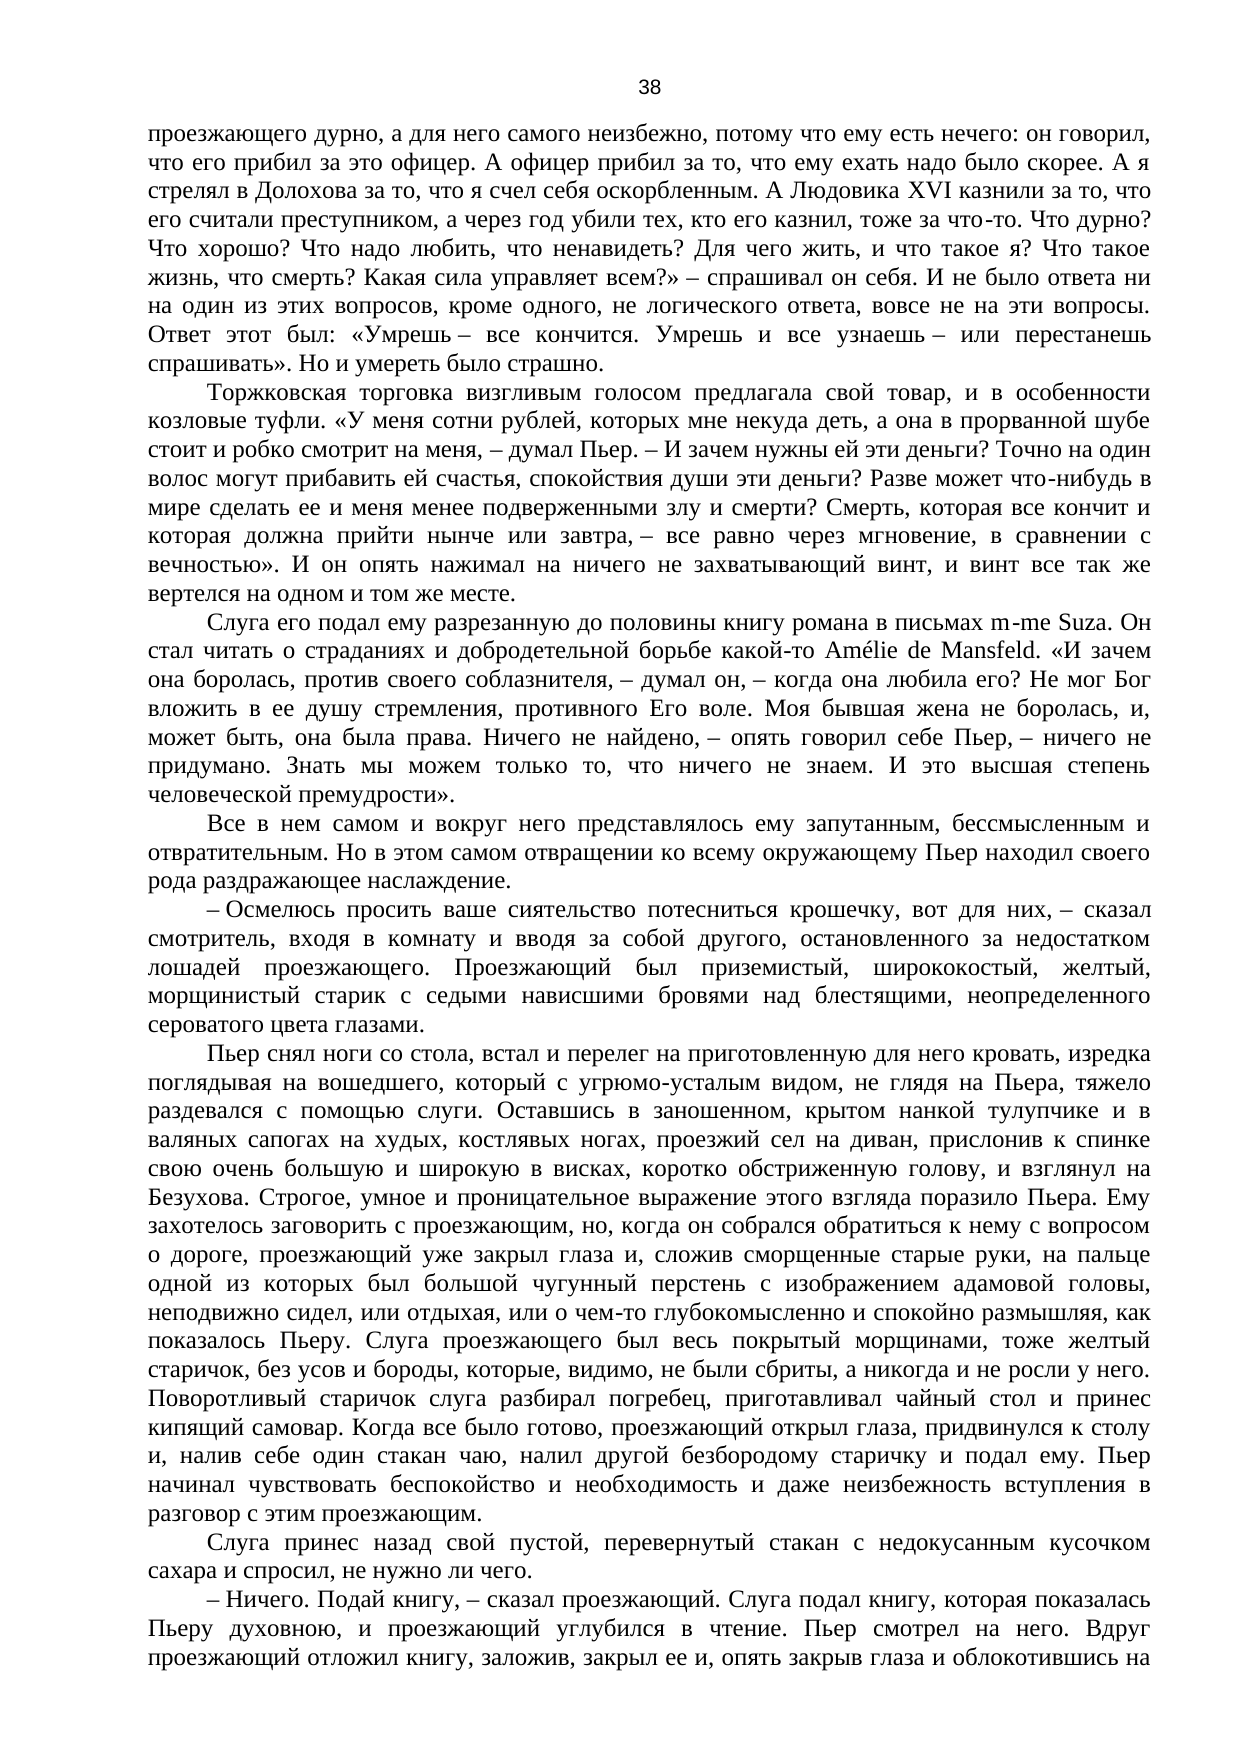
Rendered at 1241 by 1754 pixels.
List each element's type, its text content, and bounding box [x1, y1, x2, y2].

text – Осмелюсь просить ваше сиятельство потесниться крошечку, вот для них, – сказал смотритель, входя в комнату и вводя за собой другого, остановленного за недостатком лошадей проезжающего. Проезжающий был приземистый, ширококостый, желтый, морщинистый старик с седыми нависшими бровями над блестящими, неопределенного сероватого цвета глазами. [148, 894, 1152, 1038]
text Слуга принес назад свой пустой, перевернутый стакан с недокусанным кусочком сахара и спросил, не нужно ли чего. [148, 1527, 1152, 1584]
text Слуга его подал ему разрезанную до половины книгу романа в письмах m‑me Suza. Он стал читать о страданиях и добродетельной борьбе какой‑то Amélie de Mansfeld. «И зачем она боролась, против своего соблазнителя, – думал он, – когда она любила его? Не мог Бог вложить в ее душу стремления, противного Его воле. Моя бывшая жена не боролась, и, может быть, она была права. Ничего не найдено, – опять говорил себе Пьер, – ничего не придумано. Знать мы можем только то, что ничего не знаем. И это высшая степень человеческой премудрости». [148, 607, 1152, 808]
text Торжковская торговка визгливым голосом предлагала свой товар, и в особенности козловые туфли. «У меня сотни рублей, которых мне некуда деть, а она в прорванной шубе стоит и робко смотрит на меня, – думал Пьер. – И зачем нужны ей эти деньги? Точно на один волос могут прибавить ей счастья, спокойствия души эти деньги? Разве может что‑нибудь в мире сделать ее и меня менее подверженными злу и смерти? Смерть, которая все кончит и которая должна прийти нынче или завтра, – все равно через мгновение, в сравнении с вечностью». И он опять нажимал на ничего не захватывающий винт, и винт все так же вертелся на одном и том же месте. [148, 377, 1152, 607]
text проезжающего дурно, а для него самого неизбежно, потому что ему есть нечего: он говорил, что его прибил за это офицер. А офицер прибил за то, что ему ехать надо было скорее. А я стрелял в Долохова за то, что я счел себя оскорбленным. А Людовика XVI казнили за то, что его считали преступником, а через год убили тех, кто его казнил, тоже за что‑то. Что дурно? Что хорошо? Что надо любить, что ненавидеть? Для чего жить, и что такое я? Что такое жизнь, что смерть? Какая сила управляет всем?» – спрашивал он себя. И не было ответа ни на один из этих вопросов, кроме одного, не логического ответа, вовсе не на эти вопросы. Ответ этот был: «Умрешь – все кончится. Умрешь и все узнаешь – или перестанешь спрашивать». Но и умереть было страшно. [148, 118, 1152, 377]
text Все в нем самом и вокруг него представлялось ему запутанным, бессмысленным и отвратительным. Но в этом самом отвращении ко всему окружающему Пьер находил своего рода раздражающее наслаждение. [148, 808, 1152, 894]
text Пьер снял ноги со стола, встал и перелег на приготовленную для него кровать, изредка поглядывая на вошедшего, который с угрюмо‑усталым видом, не глядя на Пьера, тяжело раздевался с помощью слуги. Оставшись в заношенном, крытом нанкой тулупчике и в валяных сапогах на худых, костлявых ногах, проезжий сел на диван, прислонив к спинке свою очень большую и широкую в висках, коротко обстриженную голову, и взглянул на Безухова. Строгое, умное и проницательное выражение этого взгляда поразило Пьера. Ему захотелось заговорить с проезжающим, но, когда он собрался обратиться к нему с вопросом о дороге, проезжающий уже закрыл глаза и, сложив сморщенные старые руки, на пальце одной из которых был большой чугунный перстень с изображением адамовой головы, неподвижно сидел, или отдыхая, или о чем‑то глубокомысленно и спокойно размышляя, как показалось Пьеру. Слуга проезжающего был весь покрытый морщинами, тоже желтый старичок, без усов и бороды, которые, видимо, не были сбриты, а никогда и не росли у него. Поворотливый старичок слуга разбирал погребец, приготавливал чайный стол и принес кипящий самовар. Когда все было готово, проезжающий открыл глаза, придвинулся к столу и, налив себе один стакан чаю, налил другой безбородому старичку и подал ему. Пьер начинал чувствовать беспокойство и необходимость и даже неизбежность вступления в разговор с этим проезжающим. [148, 1038, 1152, 1527]
text – Ничего. Подай книгу, – сказал проезжающий. Слуга подал книгу, которая показалась Пьеру духовною, и проезжающий углубился в чтение. Пьер смотрел на него. Вдруг проезжающий отложил книгу, заложив, закрыл ее и, опять закрыв глаза и облокотившись на [148, 1584, 1152, 1671]
